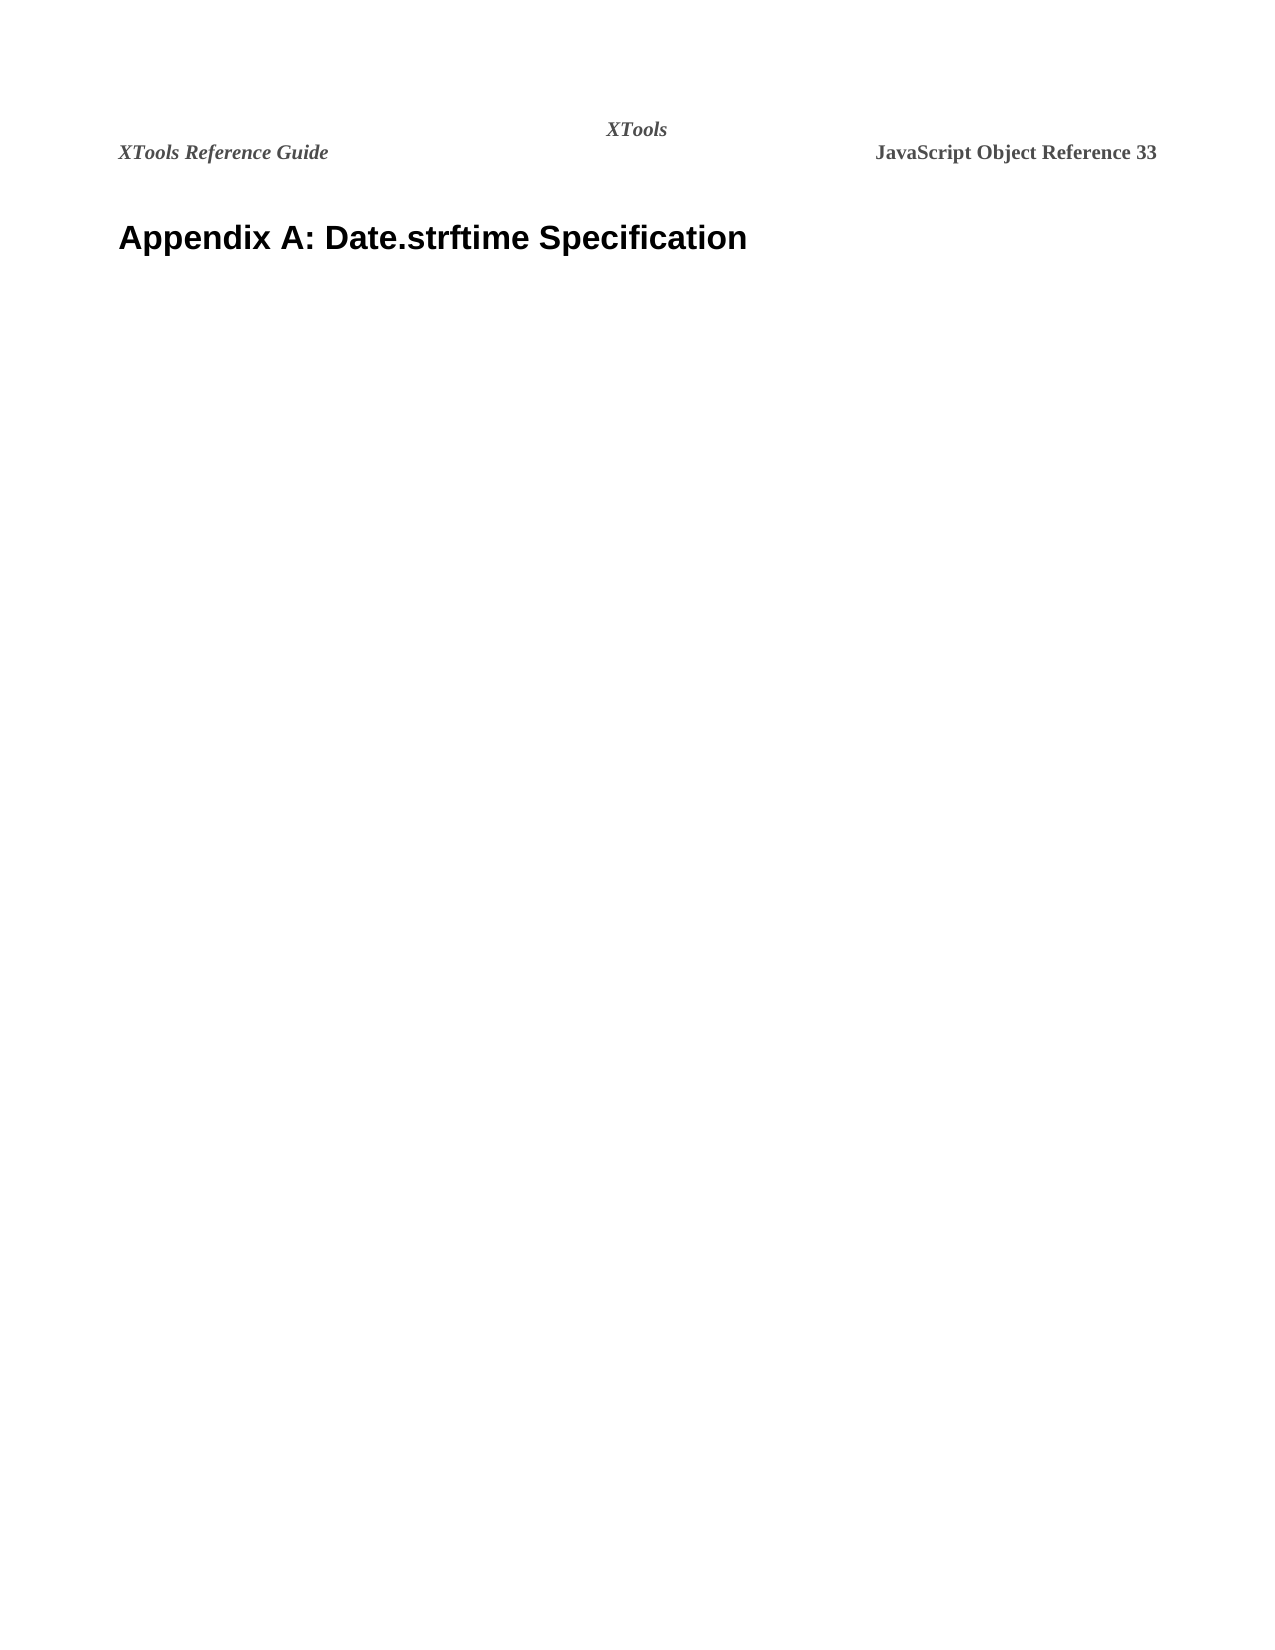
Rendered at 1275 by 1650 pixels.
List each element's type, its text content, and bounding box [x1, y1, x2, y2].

subtitle Appendix A: Date.strftime Specification [118, 219, 1157, 256]
